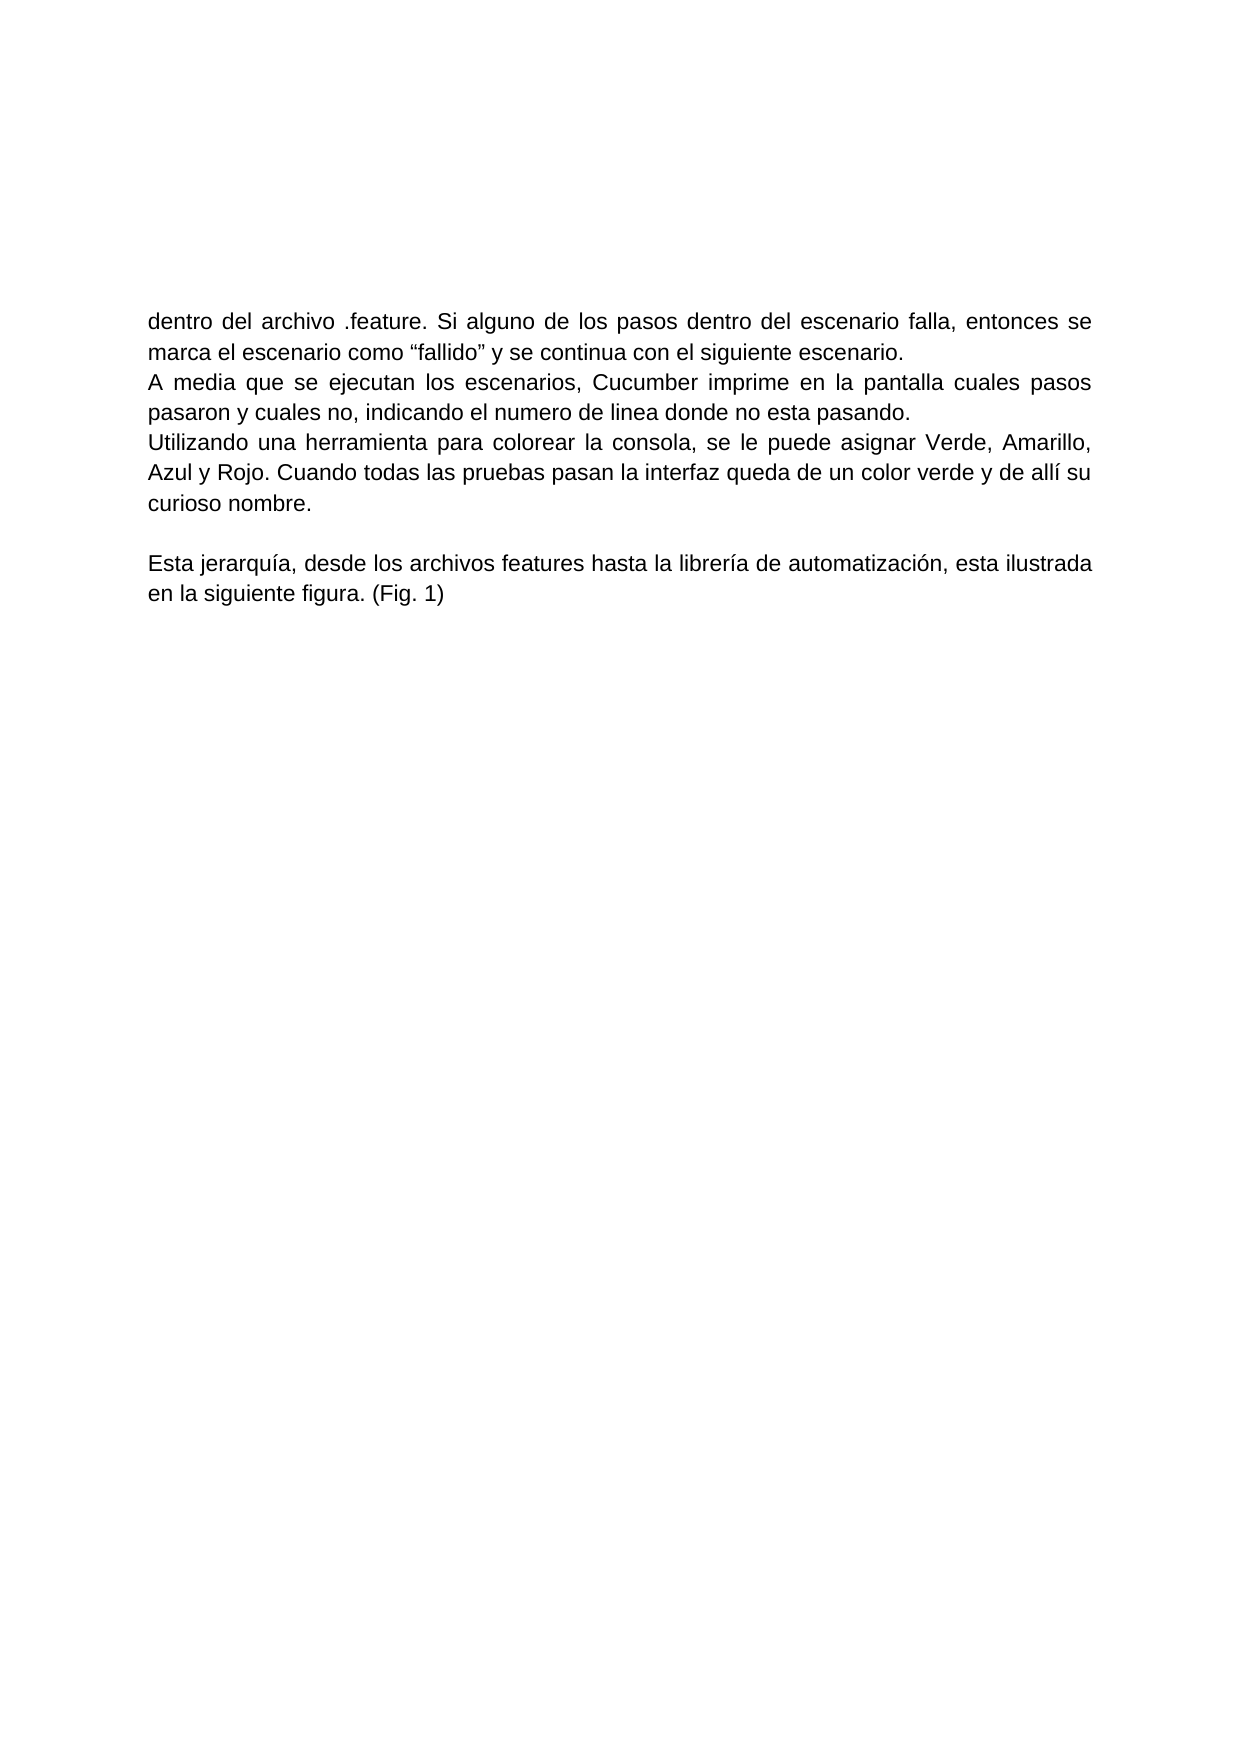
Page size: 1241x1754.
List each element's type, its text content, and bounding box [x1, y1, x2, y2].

text Utilizando una herramienta para colorear la consola, se le puede asignar Verde, Amarillo, Azul y Rojo. Cuando todas las pruebas pasan la interfaz queda de un color verde y de allí su curioso nombre. [148, 429, 1093, 516]
text dentro del archivo .feature. Si alguno de los pasos dentro del escenario falla, entonces se marca el escenario como “fallido” y se continua con el siguiente escenario. [148, 308, 1093, 365]
text A media que se ejecutan los escenarios, Cucumber imprime en la pantalla cuales pasos pasaron y cuales no, indicando el numero de linea donde no esta pasando. [148, 369, 1093, 425]
text Esta jerarquía, desde los archivos features hasta la librería de automatización, esta ilustrada en la siguiente figura. (Fig. 1) [148, 550, 1093, 607]
